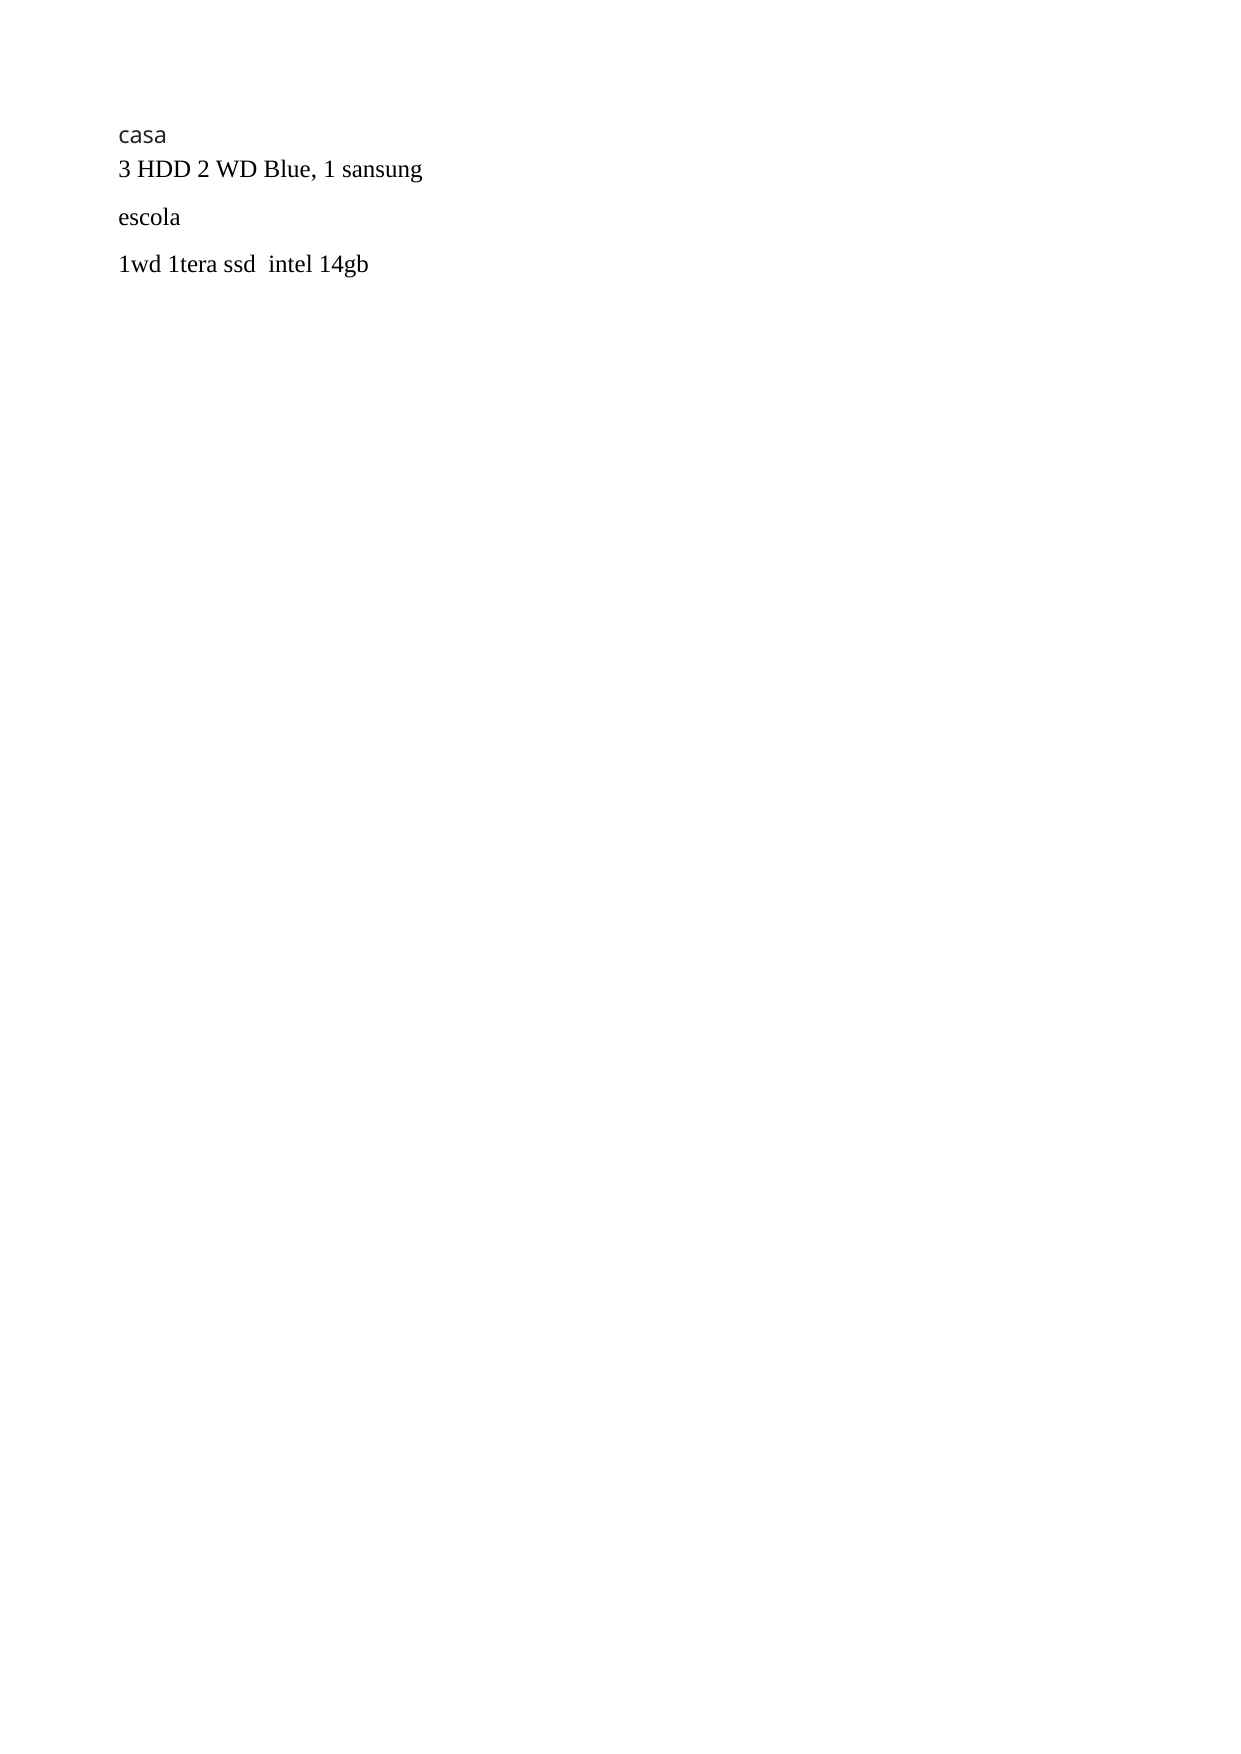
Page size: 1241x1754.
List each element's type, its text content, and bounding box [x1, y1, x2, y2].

text 1wd 1tera ssd intel 14gb [118, 249, 1122, 278]
text escola [118, 202, 1122, 231]
text casa 3 HDD 2 WD Blue, 1 sansung [118, 118, 1122, 183]
